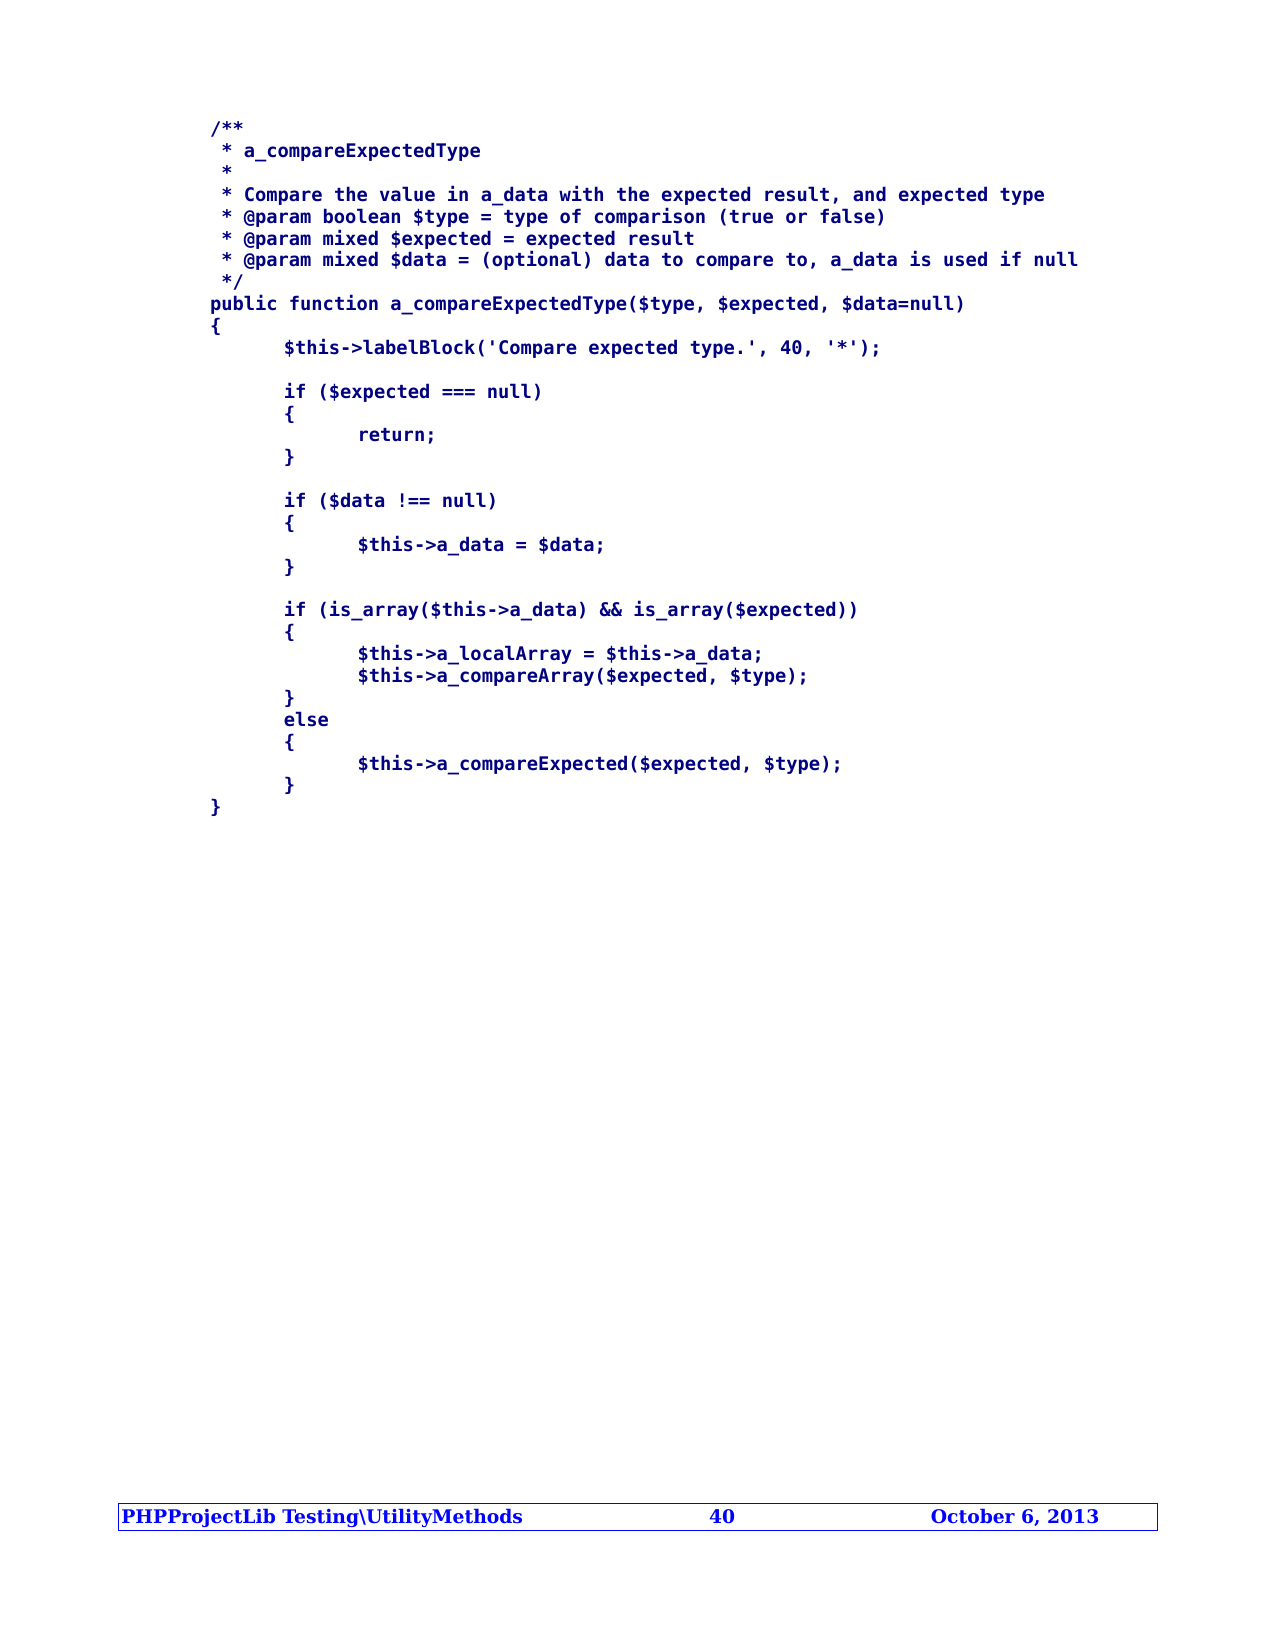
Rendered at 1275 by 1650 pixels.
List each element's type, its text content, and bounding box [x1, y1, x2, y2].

list if (is_array($this->a_data) && is_array($expected)) [136, 599, 1157, 621]
list $this->labelBlock('Compare expected type.', 40, '*'); [136, 337, 1157, 359]
list * Compare the value in a_data with the expected result, and expected type [136, 184, 1157, 206]
list else [136, 709, 1157, 731]
list { [136, 512, 1157, 534]
list return; [136, 424, 1157, 446]
list { [136, 402, 1157, 424]
list } [136, 774, 1157, 796]
list * @param mixed $expected = expected result [136, 227, 1157, 249]
list if ($data !== null) [136, 490, 1157, 512]
list /** [136, 118, 1157, 140]
list { [136, 315, 1157, 337]
list { [136, 621, 1157, 643]
list * @param mixed $data = (optional) data to compare to, a_data is used if null [136, 249, 1157, 271]
list public function a_compareExpectedType($type, $expected, $data=null) [136, 293, 1157, 315]
list * a_compareExpectedType [136, 140, 1157, 162]
list } [136, 446, 1157, 468]
list * [136, 162, 1157, 184]
list $this->a_compareExpected($expected, $type); [136, 752, 1157, 774]
list { [136, 731, 1157, 752]
list } [136, 556, 1157, 577]
list if ($expected === null) [136, 381, 1157, 402]
list */ [136, 271, 1157, 293]
list $this->a_localArray = $this->a_data; [136, 643, 1157, 665]
list } [136, 687, 1157, 709]
list $this->a_compareArray($expected, $type); [136, 665, 1157, 687]
list * @param boolean $type = type of comparison (true or false) [136, 206, 1157, 227]
list $this->a_data = $data; [136, 534, 1157, 556]
list } [136, 796, 1157, 818]
